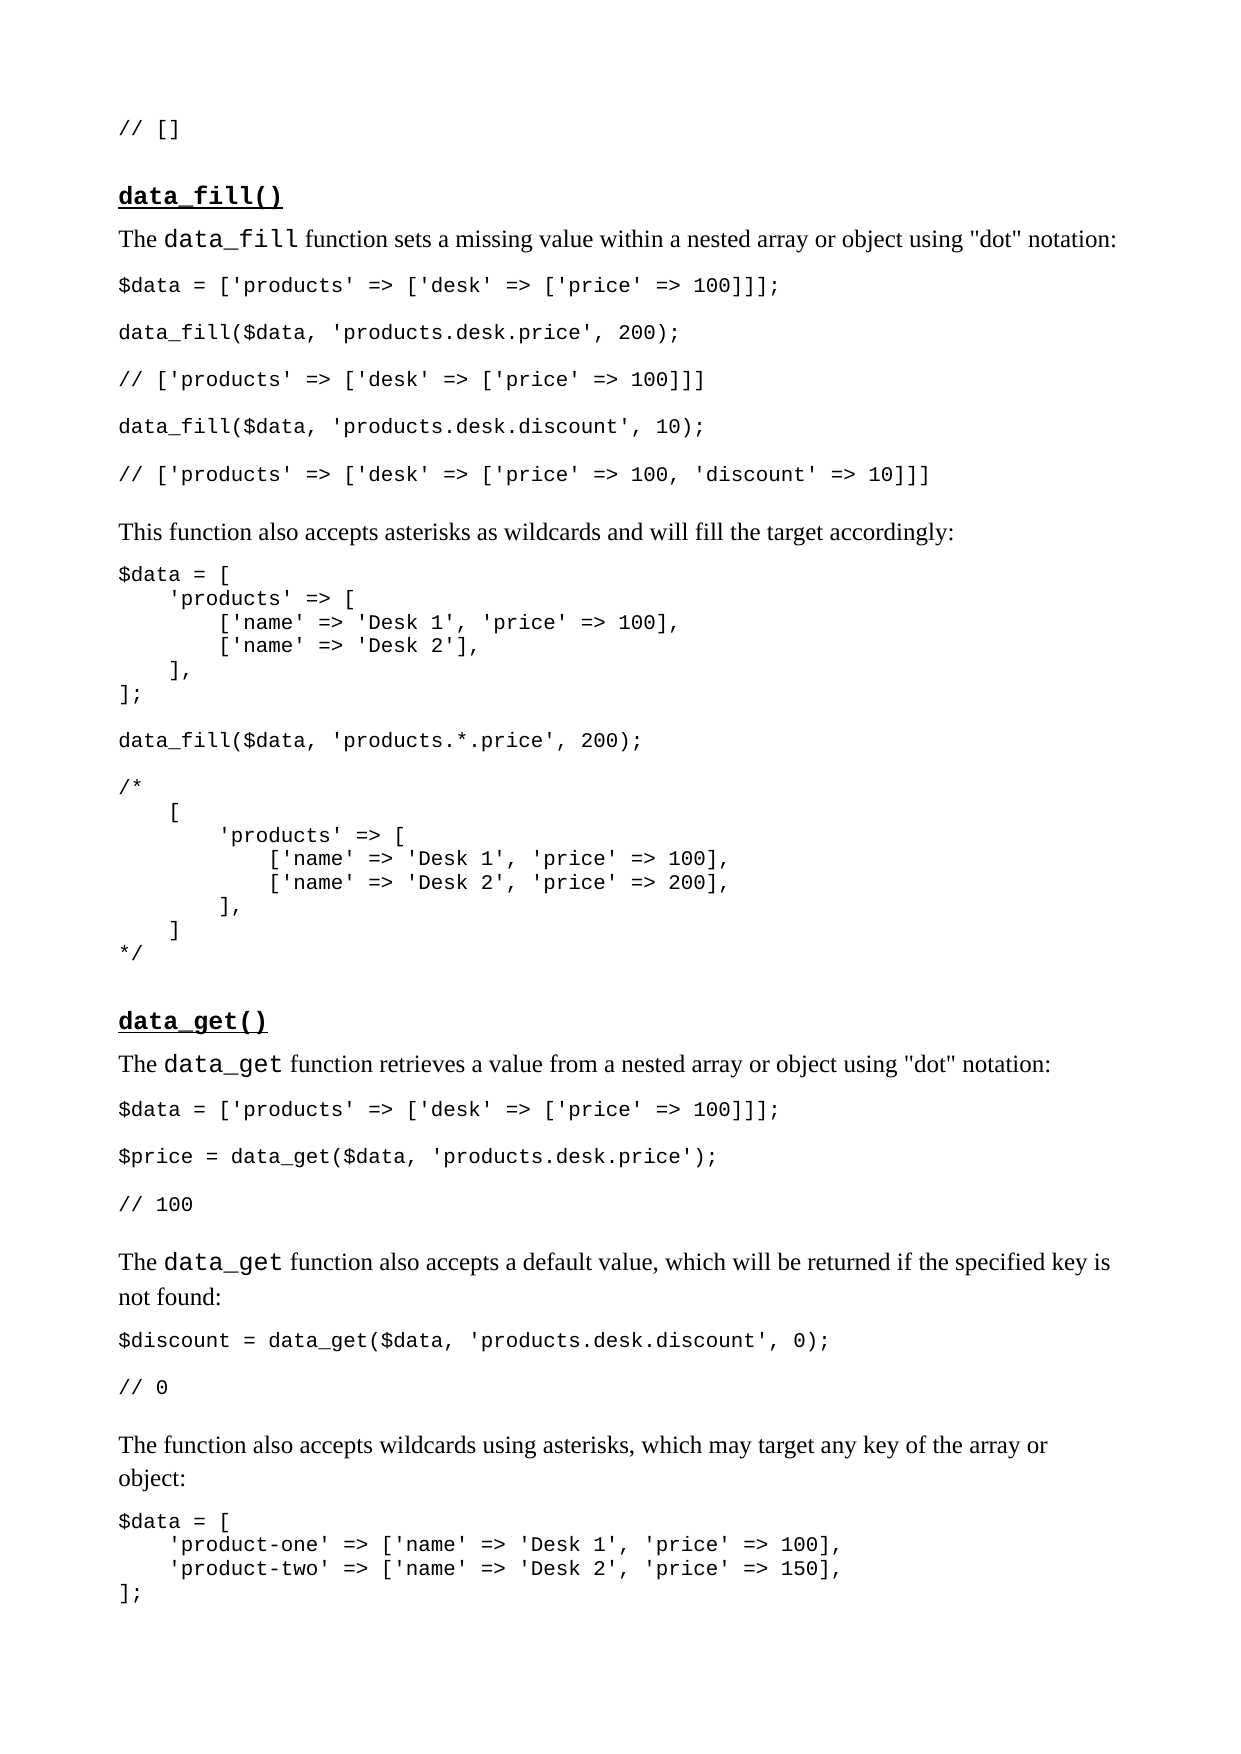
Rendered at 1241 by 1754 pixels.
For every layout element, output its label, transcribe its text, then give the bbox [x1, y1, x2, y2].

text ]; [118, 1582, 1122, 1605]
text $price = data_get($data, 'products.desk.price'); [118, 1147, 1122, 1170]
text 'products' => [ [118, 824, 1122, 848]
text $data = ['products' => ['desk' => ['price' => 100]]]; [118, 1099, 1122, 1123]
text // [] [118, 118, 1122, 142]
text data_fill($data, 'products.desk.discount', 10); [118, 416, 1122, 440]
text The data_fill function sets a missing value within a nested array or object using "dot" notation: [118, 224, 1122, 255]
subtitle data_fill() [118, 184, 1122, 212]
text ['name' => 'Desk 2', 'price' => 200], [118, 872, 1122, 896]
text The function also accepts wildcards using asterisks, which may target any key of the array or object: [118, 1430, 1122, 1492]
text // ['products' => ['desk' => ['price' => 100]]] [118, 369, 1122, 393]
text ['name' => 'Desk 1', 'price' => 100], [118, 612, 1122, 635]
text 'products' => [ [118, 588, 1122, 612]
text $data = [ [118, 1511, 1122, 1534]
text ] [118, 919, 1122, 943]
text ], [118, 659, 1122, 683]
text 'product-one' => ['name' => 'Desk 1', 'price' => 100], [118, 1534, 1122, 1558]
text 'product-two' => ['name' => 'Desk 2', 'price' => 150], [118, 1558, 1122, 1582]
text $discount = data_get($data, 'products.desk.discount', 0); [118, 1330, 1122, 1353]
text ['name' => 'Desk 2'], [118, 635, 1122, 659]
text // ['products' => ['desk' => ['price' => 100, 'discount' => 10]]] [118, 464, 1122, 487]
text The data_get function also accepts a default value, which will be returned if the specified key is not found: [118, 1247, 1122, 1311]
text $data = ['products' => ['desk' => ['price' => 100]]]; [118, 274, 1122, 298]
text // 100 [118, 1194, 1122, 1217]
text $data = [ [118, 564, 1122, 588]
text data_fill($data, 'products.desk.price', 200); [118, 322, 1122, 346]
text ]; [118, 683, 1122, 706]
text */ [118, 943, 1122, 966]
text This function also accepts asterisks as wildcards and will fill the target accordingly: [118, 517, 1122, 546]
text /* [118, 777, 1122, 801]
text The data_get function retrieves a value from a nested array or object using "dot" notation: [118, 1049, 1122, 1080]
text ], [118, 896, 1122, 919]
text // 0 [118, 1377, 1122, 1401]
text [ [118, 801, 1122, 824]
text data_fill($data, 'products.*.price', 200); [118, 730, 1122, 754]
subtitle data_get() [118, 1008, 1122, 1037]
text ['name' => 'Desk 1', 'price' => 100], [118, 848, 1122, 872]
